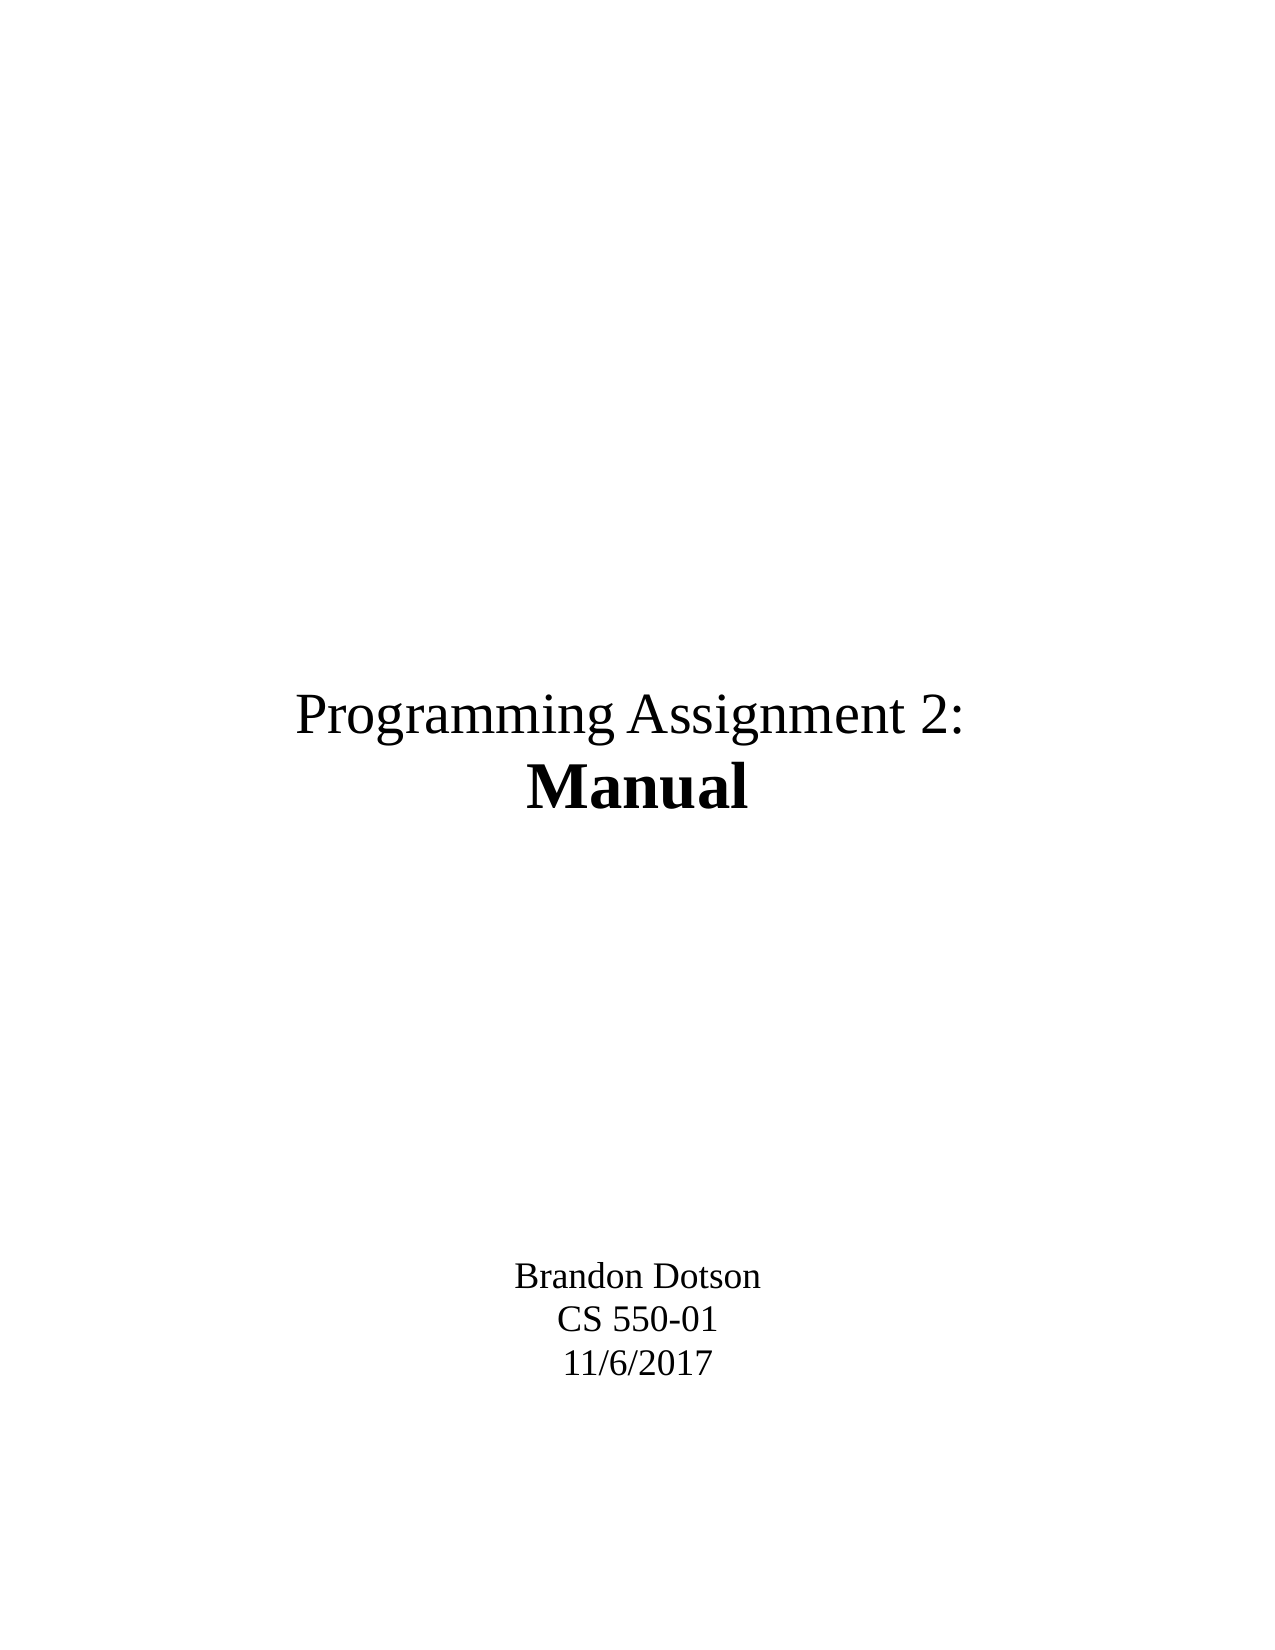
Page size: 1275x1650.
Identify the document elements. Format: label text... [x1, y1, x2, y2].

text 11/6/2017 [118, 1340, 1157, 1383]
text Brandon Dotson [118, 1254, 1157, 1297]
text Manual [118, 746, 1157, 822]
text Programming Assignment 2: [118, 679, 1157, 746]
text CS 550-01 [118, 1297, 1157, 1340]
